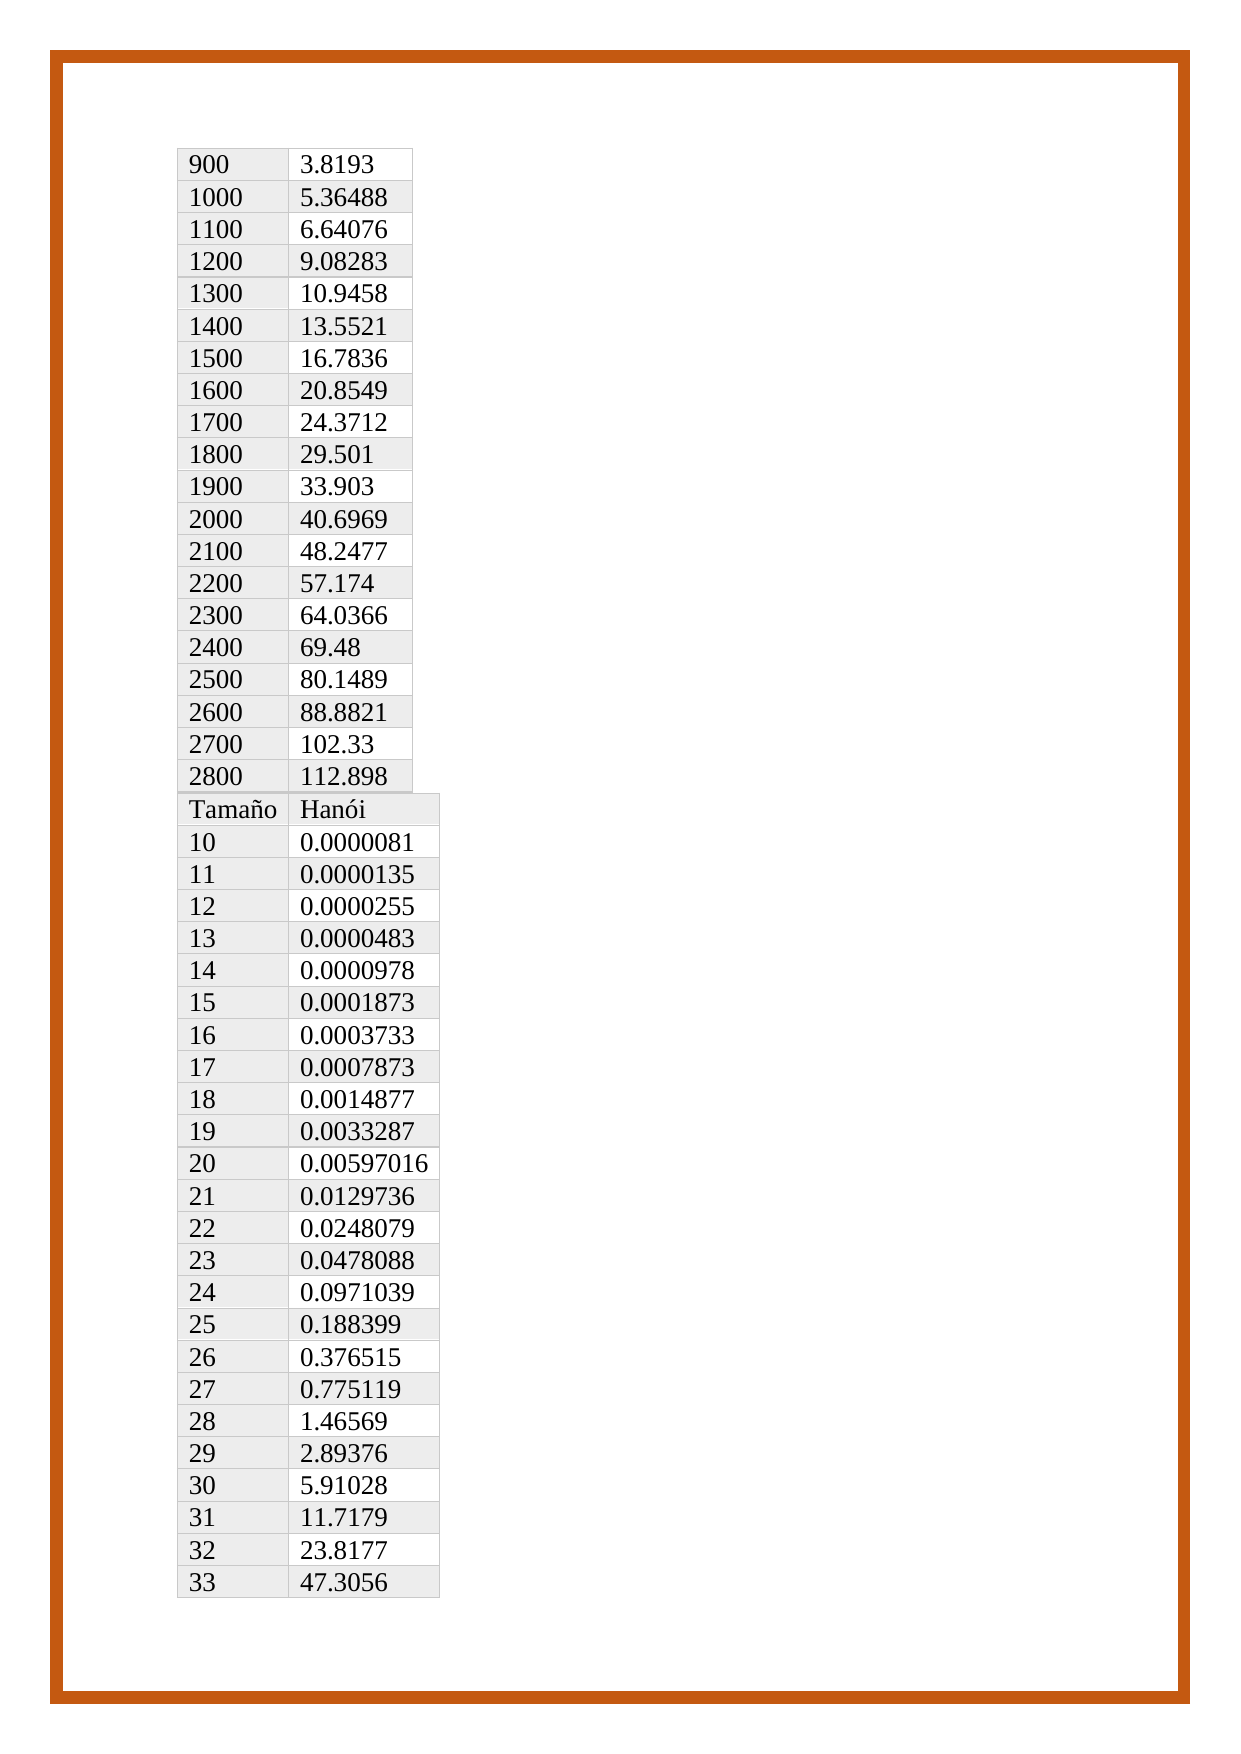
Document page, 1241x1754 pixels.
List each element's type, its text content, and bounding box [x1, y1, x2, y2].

table_cell 0.0478088 [289, 1244, 439, 1275]
table_cell 0.376515 [289, 1341, 439, 1372]
table_cell 2800 [178, 760, 288, 791]
table_cell 13.5521 [289, 310, 412, 341]
table_cell 0.0003733 [289, 1019, 439, 1050]
table_cell 1300 [178, 278, 288, 308]
table_cell 24 [178, 1276, 288, 1307]
table_cell 0.0033287 [289, 1115, 439, 1146]
table_cell 23.8177 [289, 1534, 439, 1565]
table_cell 18 [178, 1083, 288, 1114]
table_cell 29.501 [289, 438, 412, 469]
table_cell 33 [178, 1566, 288, 1597]
table_cell 0.0248079 [289, 1212, 439, 1243]
table_cell 14 [178, 954, 288, 986]
table_cell 21 [178, 1180, 288, 1211]
table_cell 2300 [178, 599, 288, 630]
table_cell 5.91028 [289, 1469, 439, 1501]
table_cell 16 [178, 1019, 288, 1050]
table_cell 2100 [178, 535, 288, 566]
table_cell 32 [178, 1534, 288, 1565]
table_cell 0.0000978 [289, 954, 439, 986]
table_cell 2700 [178, 728, 288, 759]
table_cell 2200 [178, 567, 288, 598]
table_cell 0.0007873 [289, 1051, 439, 1082]
table_cell 25 [178, 1309, 288, 1339]
table_cell 0.0129736 [289, 1180, 439, 1211]
table_cell 6.64076 [289, 213, 412, 244]
table_cell 1400 [178, 310, 288, 341]
table_cell 1800 [178, 438, 288, 469]
table_cell 88.8821 [289, 696, 412, 727]
table_cell 11.7179 [289, 1502, 439, 1533]
table_cell 112.898 [289, 760, 412, 791]
table_header Tamaño [178, 794, 288, 824]
table_cell 3.8193 [289, 149, 412, 180]
table_cell 20 [178, 1148, 288, 1179]
table_cell 0.0001873 [289, 987, 439, 1018]
table_cell 1.46569 [289, 1405, 439, 1436]
table_cell 0.188399 [289, 1309, 439, 1339]
table_cell 0.00597016 [289, 1148, 439, 1179]
table_cell 33.903 [289, 471, 412, 502]
table_cell 13 [178, 922, 288, 953]
table_cell 0.0000135 [289, 858, 439, 889]
table_cell 2400 [178, 631, 288, 663]
table_cell 31 [178, 1502, 288, 1533]
table_cell 5.36488 [289, 181, 412, 212]
table_cell 11 [178, 858, 288, 889]
table_cell 29 [178, 1437, 288, 1468]
table_header Hanói [289, 794, 439, 824]
table_cell 17 [178, 1051, 288, 1082]
table_cell 12 [178, 890, 288, 921]
table_cell 1100 [178, 213, 288, 244]
table_cell 1700 [178, 406, 288, 437]
table_cell 1500 [178, 342, 288, 373]
table_cell 0.0000081 [289, 826, 439, 857]
table_cell 2500 [178, 664, 288, 695]
table_cell 26 [178, 1341, 288, 1372]
table_cell 15 [178, 987, 288, 1018]
table_cell 2.89376 [289, 1437, 439, 1468]
table_cell 1900 [178, 471, 288, 502]
table_cell 19 [178, 1115, 288, 1146]
table_cell 40.6969 [289, 503, 412, 534]
table_cell 57.174 [289, 567, 412, 598]
table_cell 80.1489 [289, 664, 412, 695]
table_cell 9.08283 [289, 245, 412, 276]
table_cell 1600 [178, 374, 288, 405]
table_cell 69.48 [289, 631, 412, 663]
table_cell 24.3712 [289, 406, 412, 437]
table_cell 10 [178, 826, 288, 857]
table_cell 23 [178, 1244, 288, 1275]
table_cell 64.0366 [289, 599, 412, 630]
table_cell 16.7836 [289, 342, 412, 373]
table_cell 48.2477 [289, 535, 412, 566]
table_cell 0.775119 [289, 1373, 439, 1404]
table_cell 22 [178, 1212, 288, 1243]
table_cell 0.0000255 [289, 890, 439, 921]
table_cell 10.9458 [289, 278, 412, 308]
table_cell 47.3056 [289, 1566, 439, 1597]
table_cell 20.8549 [289, 374, 412, 405]
table_cell 27 [178, 1373, 288, 1404]
table_cell 1000 [178, 181, 288, 212]
table_cell 0.0000483 [289, 922, 439, 953]
table_cell 1200 [178, 245, 288, 276]
table_cell 30 [178, 1469, 288, 1501]
table_cell 102.33 [289, 728, 412, 759]
table_cell 0.0014877 [289, 1083, 439, 1114]
table_cell 2000 [178, 503, 288, 534]
table_cell 900 [178, 149, 288, 180]
table_cell 28 [178, 1405, 288, 1436]
table_cell 2600 [178, 696, 288, 727]
table_cell 0.0971039 [289, 1276, 439, 1307]
